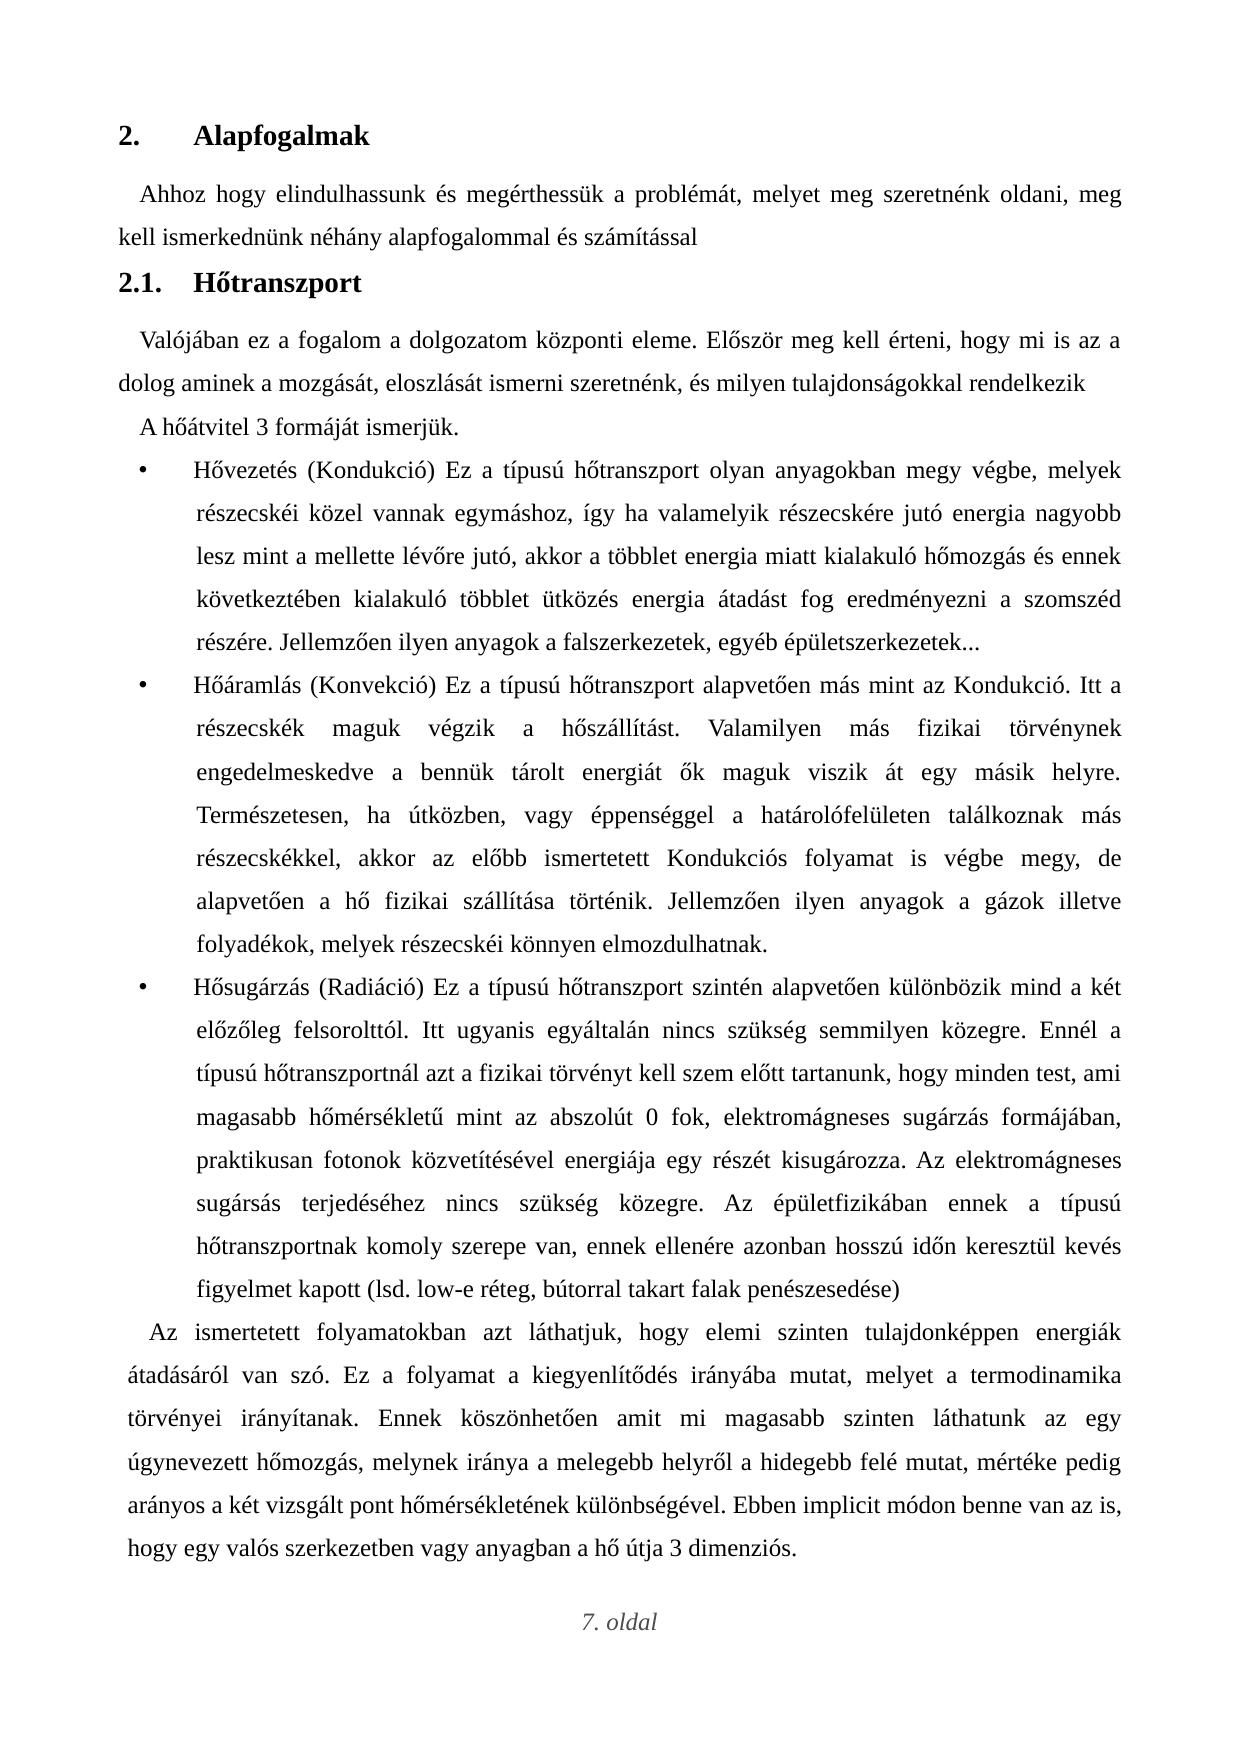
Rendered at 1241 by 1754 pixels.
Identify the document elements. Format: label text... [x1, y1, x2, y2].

subtitle Az ismertetett folyamatokban azt láthatjuk, hogy elemi szinten tulajdonképpen energiák átadásáról van szó. Ez a folyamat a kiegyenlítődés irányába mutat, melyet a termodinamika törvényei irányítanak. Ennek köszönhetően amit mi magasabb szinten láthatunk az egy úgynevezett hőmozgás, melynek iránya a melegebb helyről a hidegebb felé mutat, mértéke pedig arányos a két vizsgált pont hőmérsékletének különbségével. Ebben implicit módon benne van az is, hogy egy valós szerkezetben vagy anyagban a hő útja 3 dimenziós. [127, 1317, 1122, 1562]
subtitle Hőtranszport [118, 265, 1122, 298]
subtitle Valójában ez a fogalom a dolgozatom központi eleme. Először meg kell érteni, hogy mi is az a dolog aminek a mozgását, eloszlását ismerni szeretnénk, és milyen tulajdonságokkal rendelkezik [118, 325, 1122, 397]
subtitle Hővezetés (Kondukció) Ez a típusú hőtranszport olyan anyagokban megy végbe, melyek részecskéi közel vannak egymáshoz, így ha valamelyik részecskére jutó energia nagyobb lesz mint a mellette lévőre jutó, akkor a többlet energia miatt kialakuló hőmozgás és ennek következtében kialakuló többlet ütközés energia átadást fog eredményezni a szomszéd részére. Jellemzően ilyen anyagok a falszerkezetek, egyéb épületszerkezetek... [138, 455, 1122, 656]
subtitle Hőáramlás (Konvekció) Ez a típusú hőtranszport alapvetően más mint az Kondukció. Itt a részecskék maguk végzik a hőszállítást. Valamilyen más fizikai törvénynek engedelmeskedve a bennük tárolt energiát ők maguk viszik át egy másik helyre. Természetesen, ha útközben, vagy éppenséggel a határolófelületen találkoznak más részecskékkel, akkor az előbb ismertetett Kondukciós folyamat is végbe megy, de alapvetően a hő fizikai szállítása történik. Jellemzően ilyen anyagok a gázok illetve folyadékok, melyek részecskéi könnyen elmozdulhatnak. [138, 670, 1122, 958]
text Ahhoz hogy elindulhassunk és megérthessük a problémát, melyet meg szeretnénk oldani, meg kell ismerkednünk néhány alapfogalommal és számítással [118, 179, 1122, 251]
subtitle A hőátvitel 3 formáját ismerjük. [118, 412, 1122, 440]
subtitle Hősugárzás (Radiáció) Ez a típusú hőtranszport szintén alapvetően különbözik mind a két előzőleg felsorolttól. Itt ugyanis egyáltalán nincs szükség semmilyen közegre. Ennél a típusú hőtranszportnál azt a fizikai törvényt kell szem előtt tartanunk, hogy minden test, ami magasabb hőmérsékletű mint az abszolút 0 fok, elektromágneses sugárzás formájában, praktikusan fotonok közvetítésével energiája egy részét kisugározza. Az elektromágneses sugársás terjedéséhez nincs szükség közegre. Az épületfizikában ennek a típusú hőtranszportnak komoly szerepe van, ennek ellenére azonban hosszú időn keresztül kevés figyelmet kapott (lsd. low-e réteg, bútorral takart falak penészesedése) [138, 972, 1122, 1303]
subtitle Alapfogalmak [118, 118, 1122, 152]
